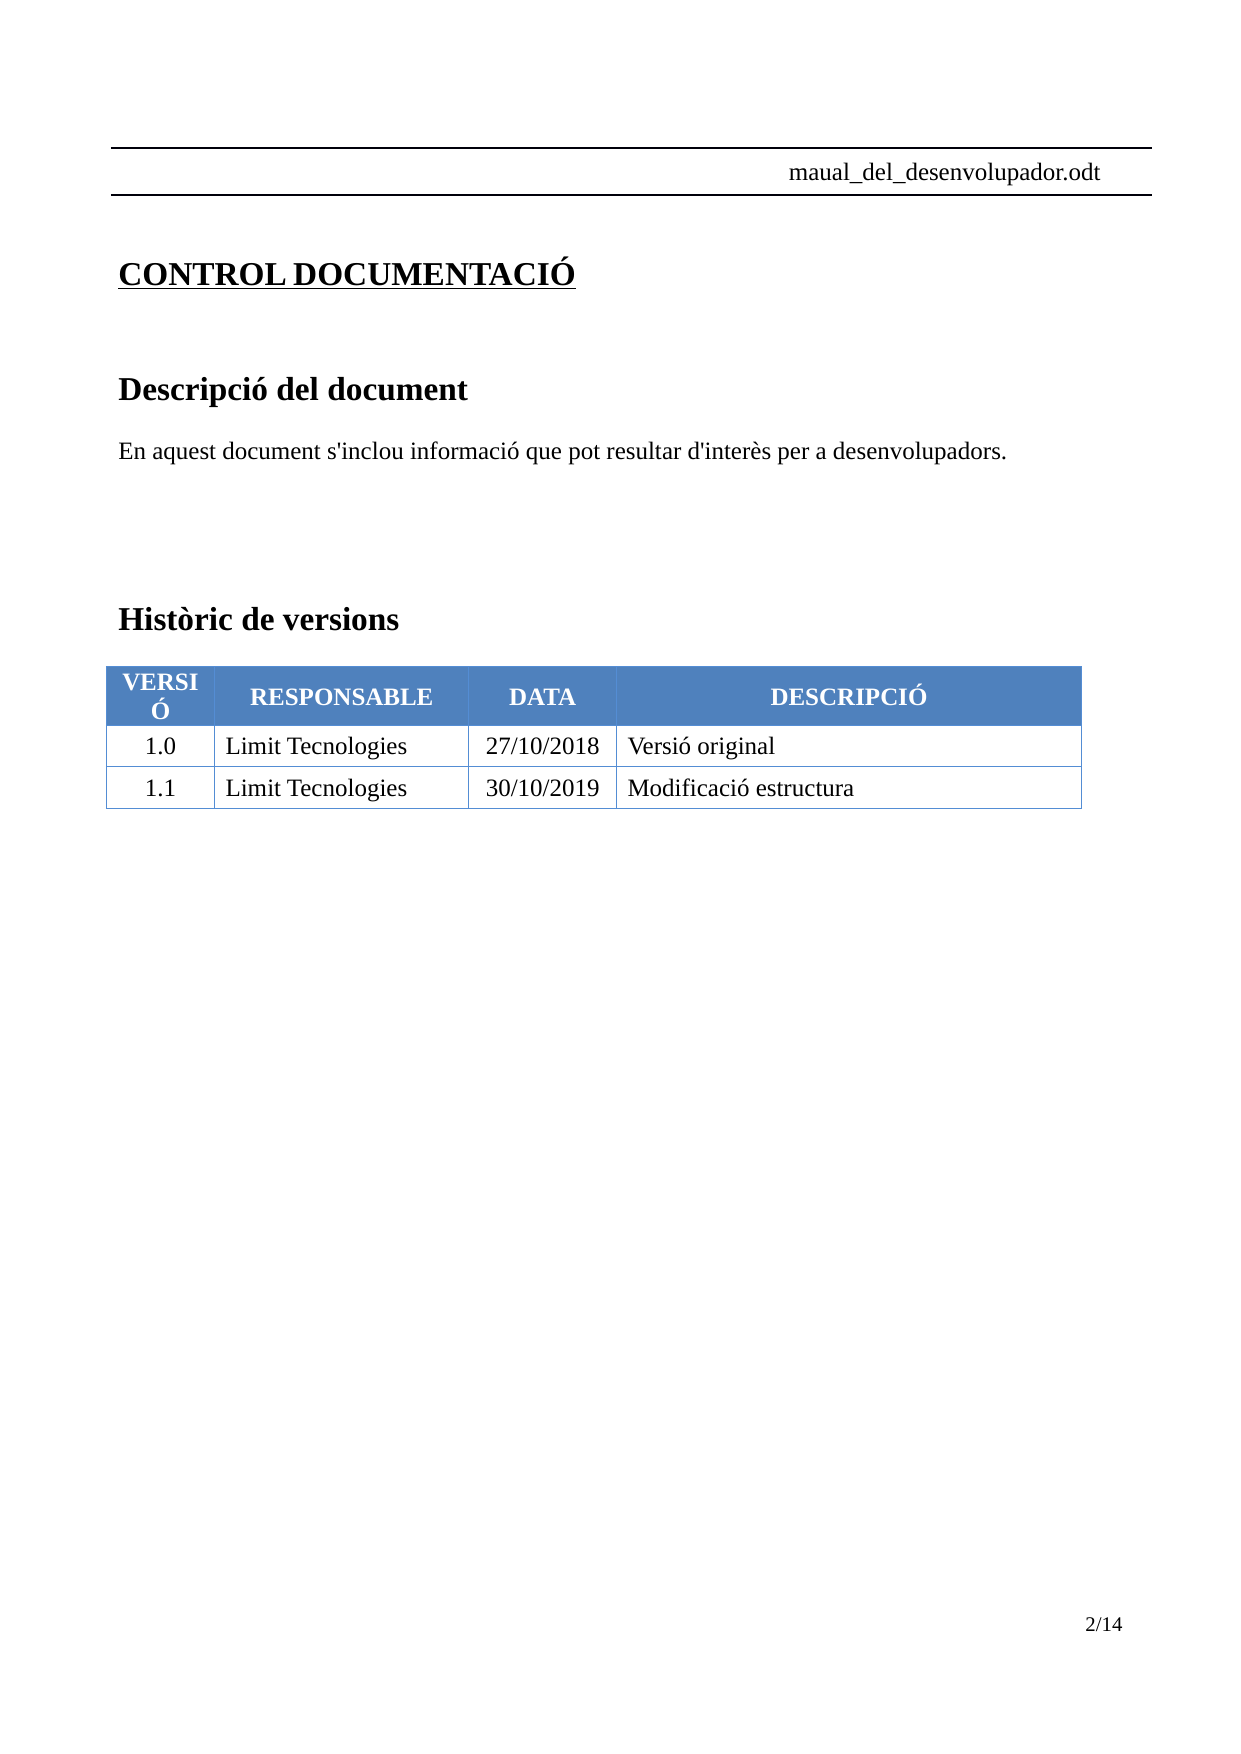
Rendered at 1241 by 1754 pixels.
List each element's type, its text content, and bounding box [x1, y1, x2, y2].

table_cell Versió original [617, 726, 1081, 766]
table_cell 1.1 [107, 767, 214, 807]
table_cell Limit Tecnologies [215, 726, 468, 766]
table_cell 27/10/2018 [469, 726, 616, 766]
table_header DESCRIPCIÓ [617, 667, 1081, 725]
table_cell 1.0 [107, 726, 214, 766]
text CONTROL DOCUMENTACIÓ [118, 254, 1122, 293]
text En aquest document s'inclou informació que pot resultar d'interès per a desenvolupadors. [118, 436, 1122, 465]
table_cell Limit Tecnologies [215, 767, 468, 807]
text Descripció del document [118, 369, 1122, 408]
text Històric de versions [118, 599, 1122, 637]
table_cell Modificació estructura [617, 767, 1081, 807]
table_cell 30/10/2019 [469, 767, 616, 807]
table_header VERSIÓ [107, 667, 214, 725]
table_header RESPONSABLE [215, 667, 468, 725]
table_header DATA [469, 667, 616, 725]
